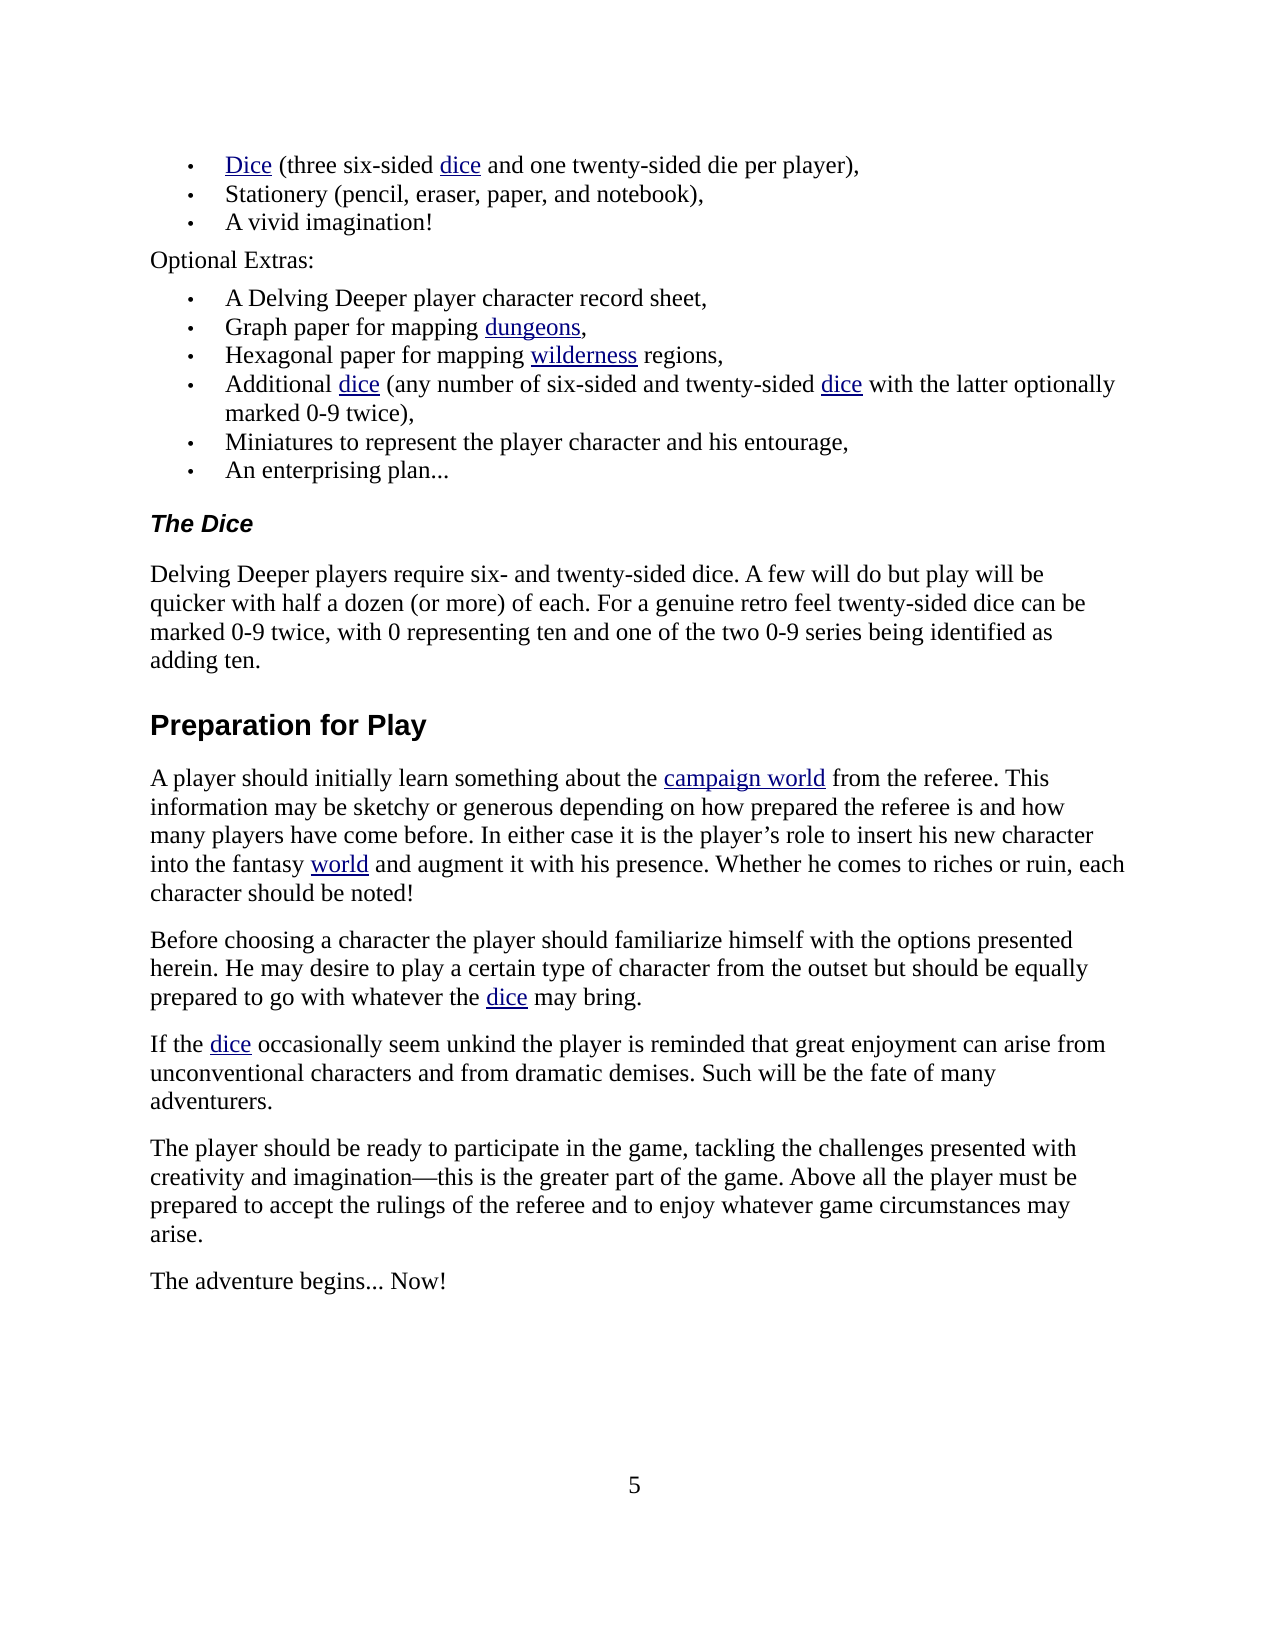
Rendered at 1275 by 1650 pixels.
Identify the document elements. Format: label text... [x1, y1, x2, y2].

text Before choosing a character the player should familiarize himself with the options presented herein. He may desire to play a certain type of character from the outset but should be equally prepared to go with whatever the dice may bring. [150, 925, 1125, 1011]
text Delving Deeper players require six- and twenty-sided dice. A few will do but play will be quicker with half a dozen (or more) of each. For a genuine retro feel twenty-sided dice can be marked 0-9 twice, with 0 representing ten and one of the two 0-9 series being identified as adding ten. [150, 559, 1125, 674]
list Miniatures to represent the player character and his entourage, [187, 427, 1125, 455]
list Hexagonal paper for mapping wilderness regions, [187, 340, 1125, 369]
text A player should initially learn something about the campaign world from the referee. This information may be sketchy or generous depending on how prepared the referee is and how many players have come before. In either case it is the player’s role to insert his new character into the fantasy world and augment it with his presence. Whether he comes to riches or ruin, each character should be noted! [150, 763, 1125, 907]
list Additional dice (any number of six-sided and twenty-sided dice with the latter optionally marked 0-9 twice), [187, 369, 1125, 427]
subtitle Preparation for Play [150, 708, 1125, 742]
list Stationery (pencil, eraser, paper, and notebook), [187, 179, 1125, 207]
list An enterprising plan... [187, 455, 1125, 484]
list A Delving Deeper player character record sheet, [187, 283, 1125, 312]
text Optional Extras: [150, 245, 1125, 274]
subtitle The Dice [150, 509, 1125, 538]
text If the dice occasionally seem unkind the player is reminded that great enjoyment can arise from unconventional characters and from dramatic demises. Such will be the fate of many adventurers. [150, 1029, 1125, 1115]
list Dice (three six-sided dice and one twenty-sided die per player), [187, 150, 1125, 179]
text The adventure begins... Now! [150, 1266, 1125, 1295]
text The player should be ready to participate in the game, tackling the challenges presented with creativity and imagination—this is the greater part of the game. Above all the player must be prepared to accept the rulings of the referee and to enjoy whatever game circumstances may arise. [150, 1133, 1125, 1248]
list A vivid imagination! [187, 207, 1125, 236]
list Graph paper for mapping dungeons, [187, 312, 1125, 340]
